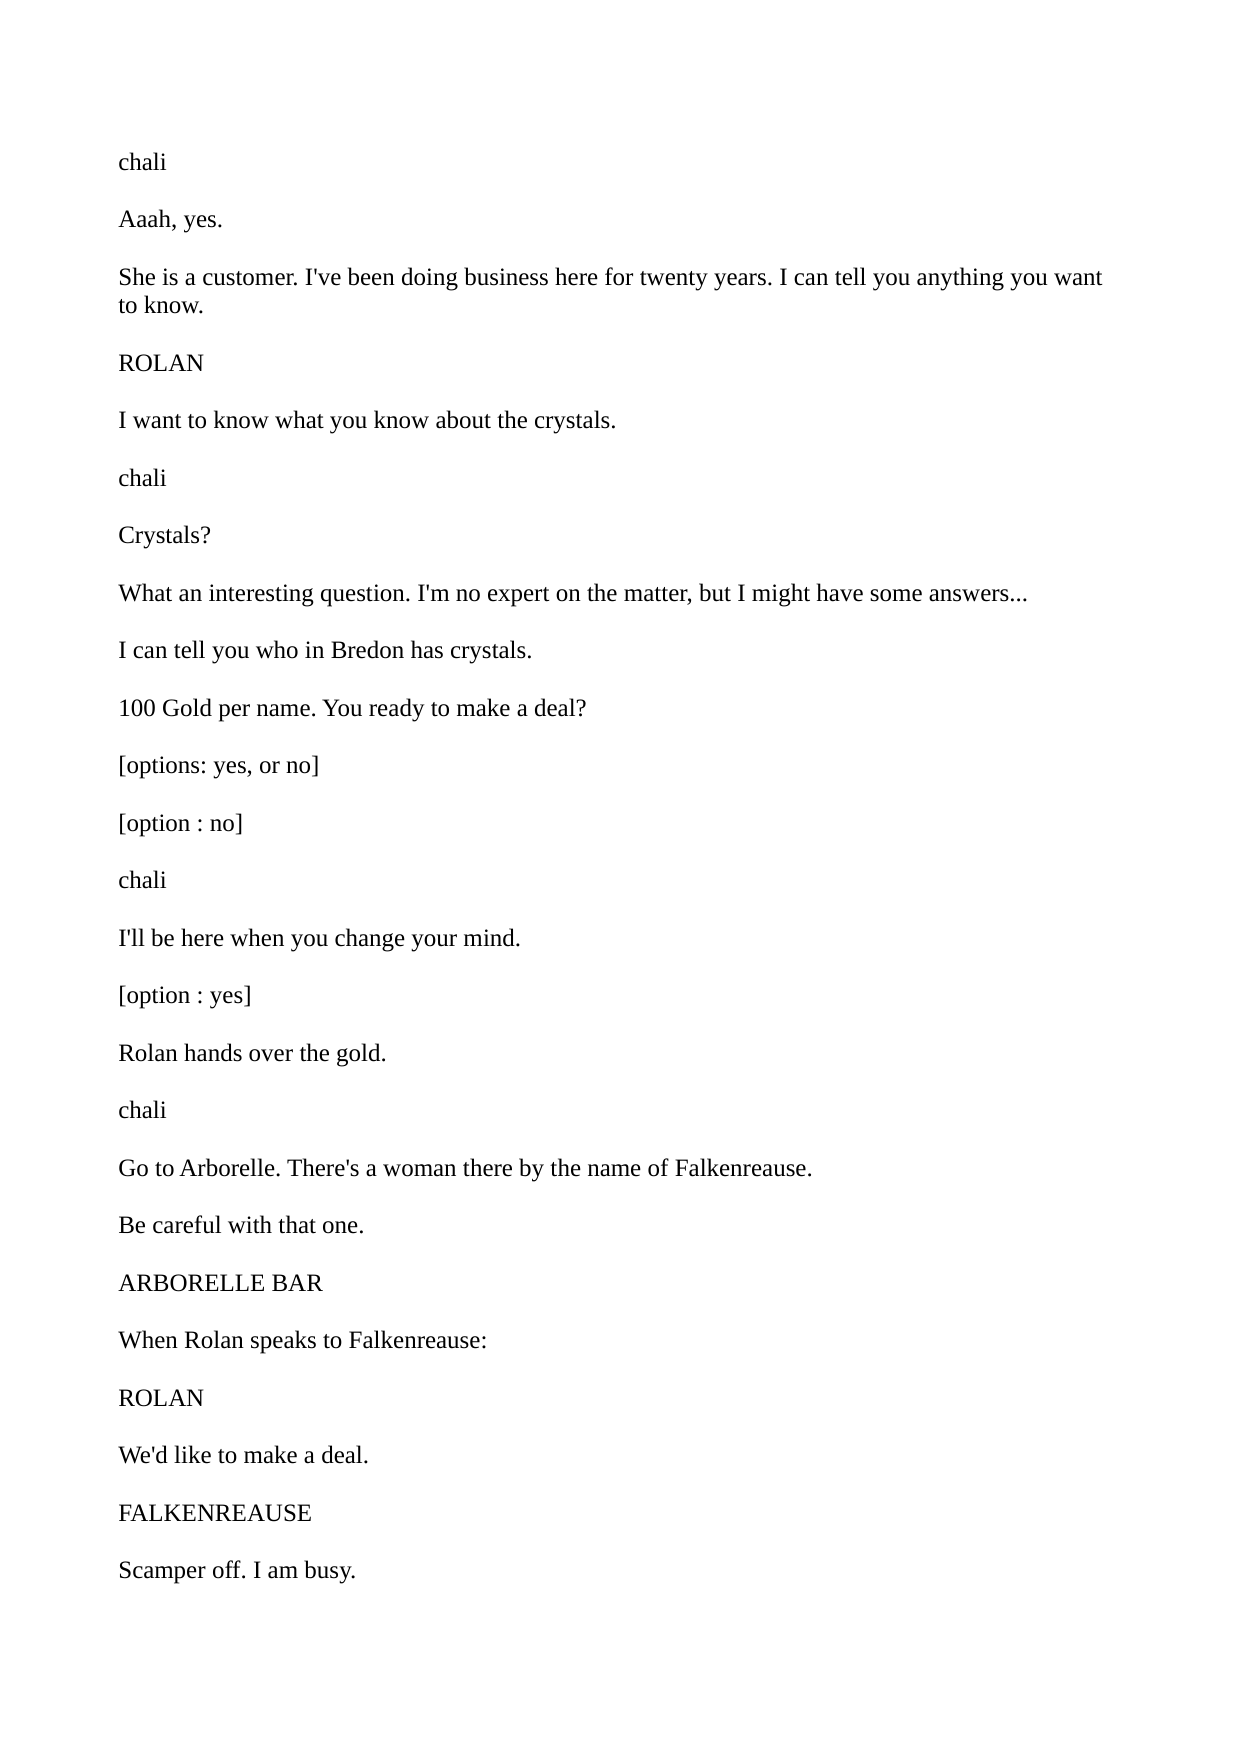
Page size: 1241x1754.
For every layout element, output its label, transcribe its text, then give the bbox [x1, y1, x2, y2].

text We'd like to make a deal. [118, 1441, 1122, 1469]
text chali [118, 463, 1122, 492]
text [option : no] [118, 808, 1122, 837]
text She is a customer. I've been doing business here for twenty years. I can tell you anything you want to know. [118, 262, 1122, 319]
text Be careful with that one. [118, 1211, 1122, 1239]
text 100 Gold per name. You ready to make a deal? [118, 693, 1122, 722]
text ARBORELLE BAR [118, 1268, 1122, 1297]
text What an interesting question. I'm no expert on the matter, but I might have some answers... [118, 578, 1122, 607]
text Crystals? [118, 521, 1122, 549]
text ROLAN [118, 1383, 1122, 1412]
text Go to Arborelle. There's a woman there by the name of Falkenreause. [118, 1153, 1122, 1182]
text Aaah, yes. [118, 204, 1122, 233]
text ROLAN [118, 348, 1122, 377]
text chali [118, 1096, 1122, 1124]
text chali [118, 866, 1122, 894]
text When Rolan speaks to Falkenreause: [118, 1326, 1122, 1354]
text I can tell you who in Bredon has crystals. [118, 636, 1122, 664]
text I want to know what you know about the crystals. [118, 406, 1122, 434]
text [options: yes, or no] [118, 751, 1122, 779]
text Rolan hands over the gold. [118, 1038, 1122, 1067]
text I'll be here when you change your mind. [118, 923, 1122, 952]
text FALKENREAUSE [118, 1498, 1122, 1527]
text Scamper off. I am busy. [118, 1556, 1122, 1584]
text [option : yes] [118, 981, 1122, 1009]
text chali [118, 147, 1122, 176]
